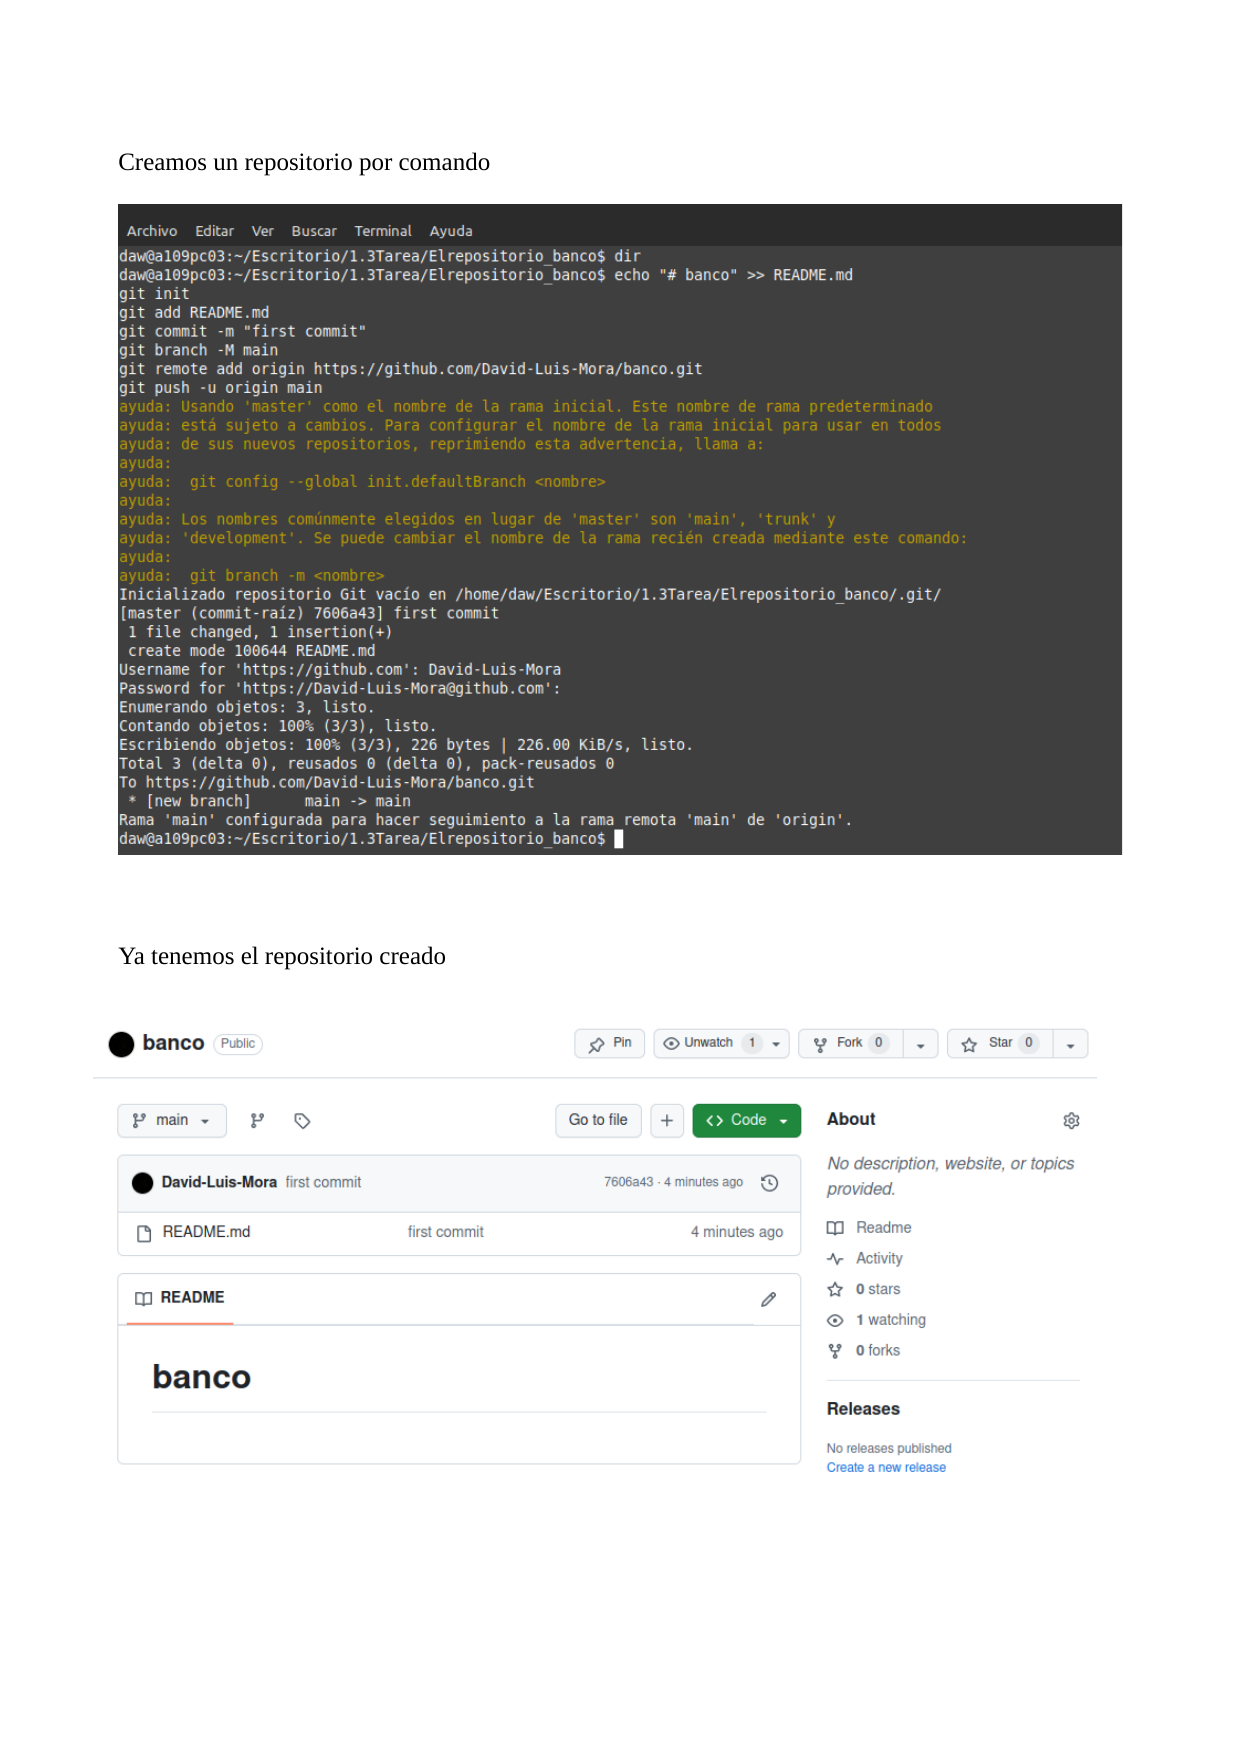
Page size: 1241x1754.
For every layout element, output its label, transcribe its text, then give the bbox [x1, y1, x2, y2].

text Creamos un repositorio por comando [118, 147, 1122, 176]
picture [118, 204, 1123, 855]
text Ya tenemos el repositorio creado [118, 941, 1122, 970]
picture [93, 1015, 1098, 1474]
